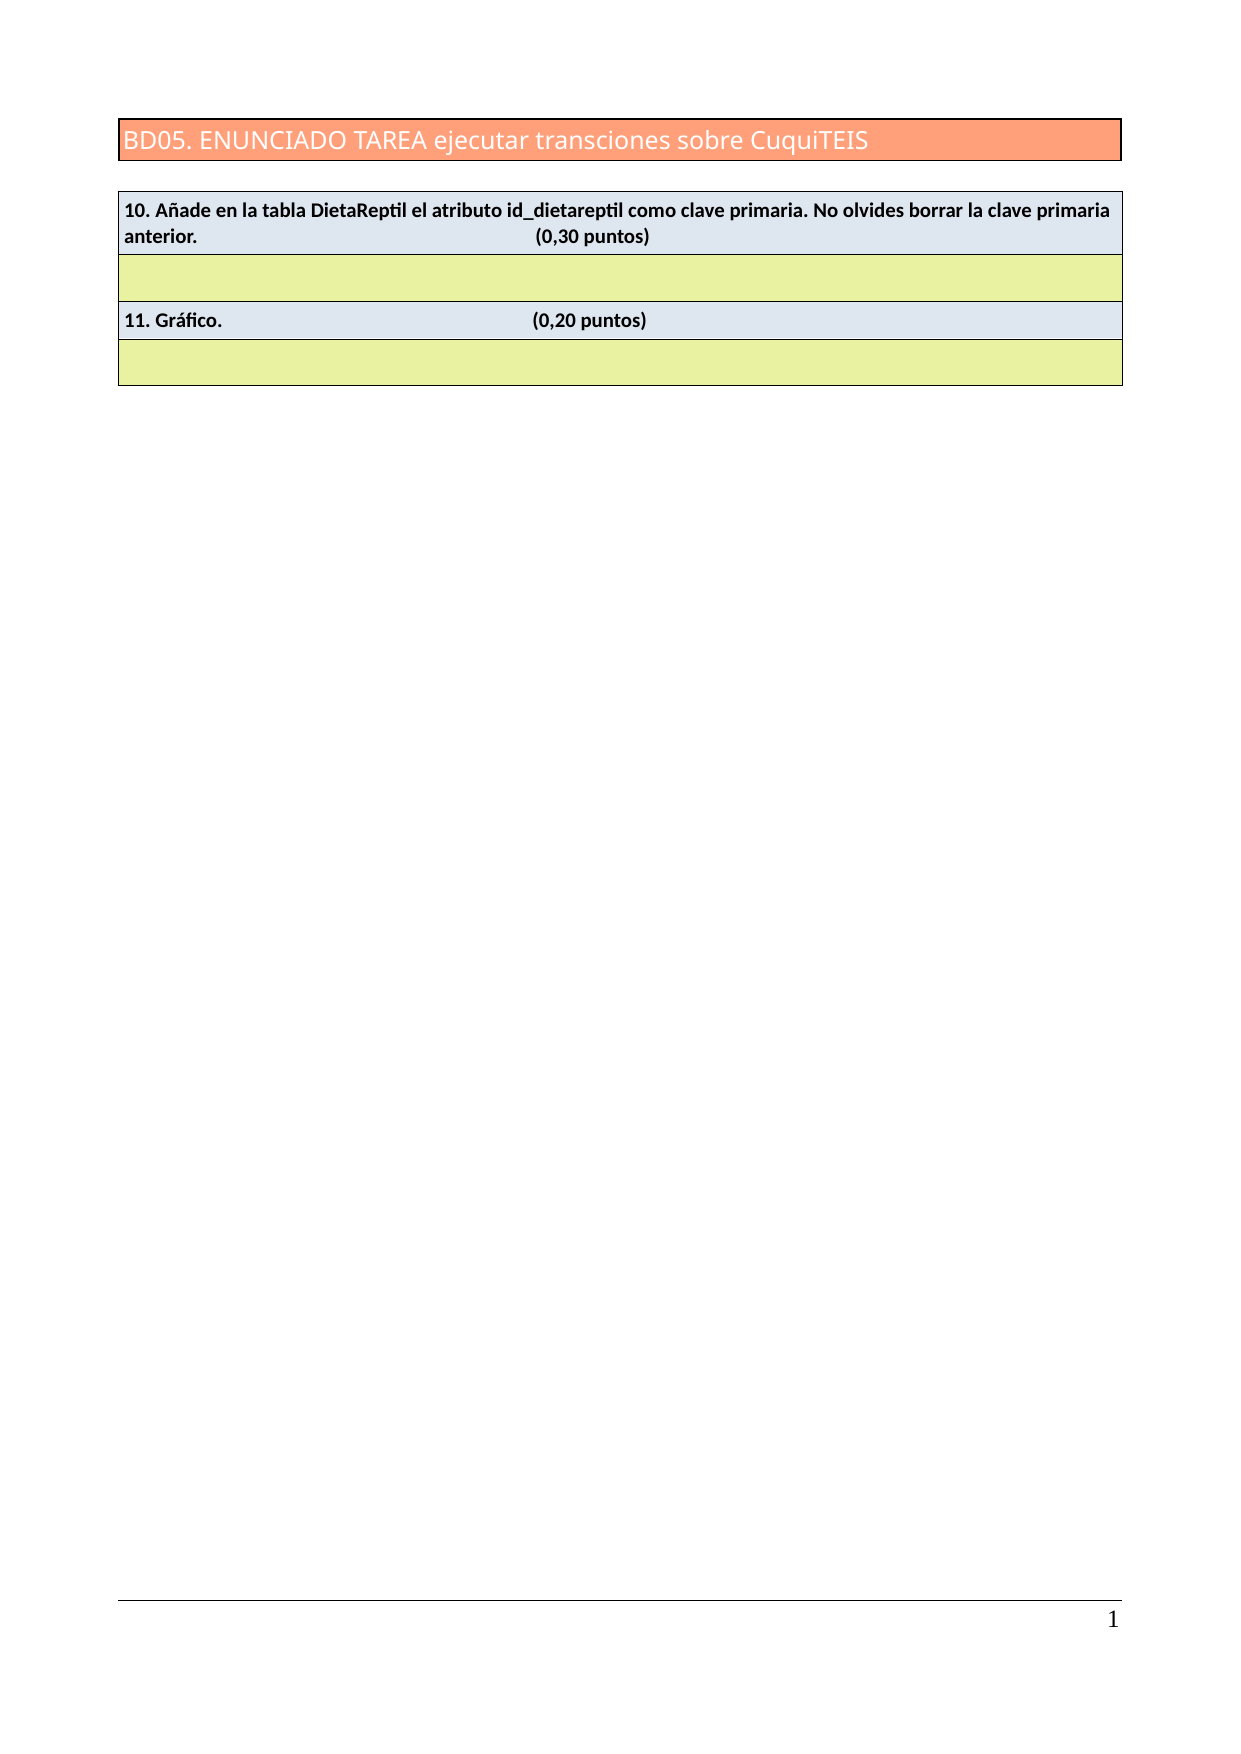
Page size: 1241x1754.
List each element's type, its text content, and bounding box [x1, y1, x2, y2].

table_cell 11. Gráfico. (0,20 puntos) [119, 302, 1122, 338]
table_cell 10. Añade en la tabla DietaReptil el atributo id_dietareptil como clave primaria. No olvides borrar la clave primaria anterior. (0,30 puntos) [119, 192, 1122, 254]
table_cell [119, 255, 1122, 301]
table_cell [119, 340, 1122, 385]
